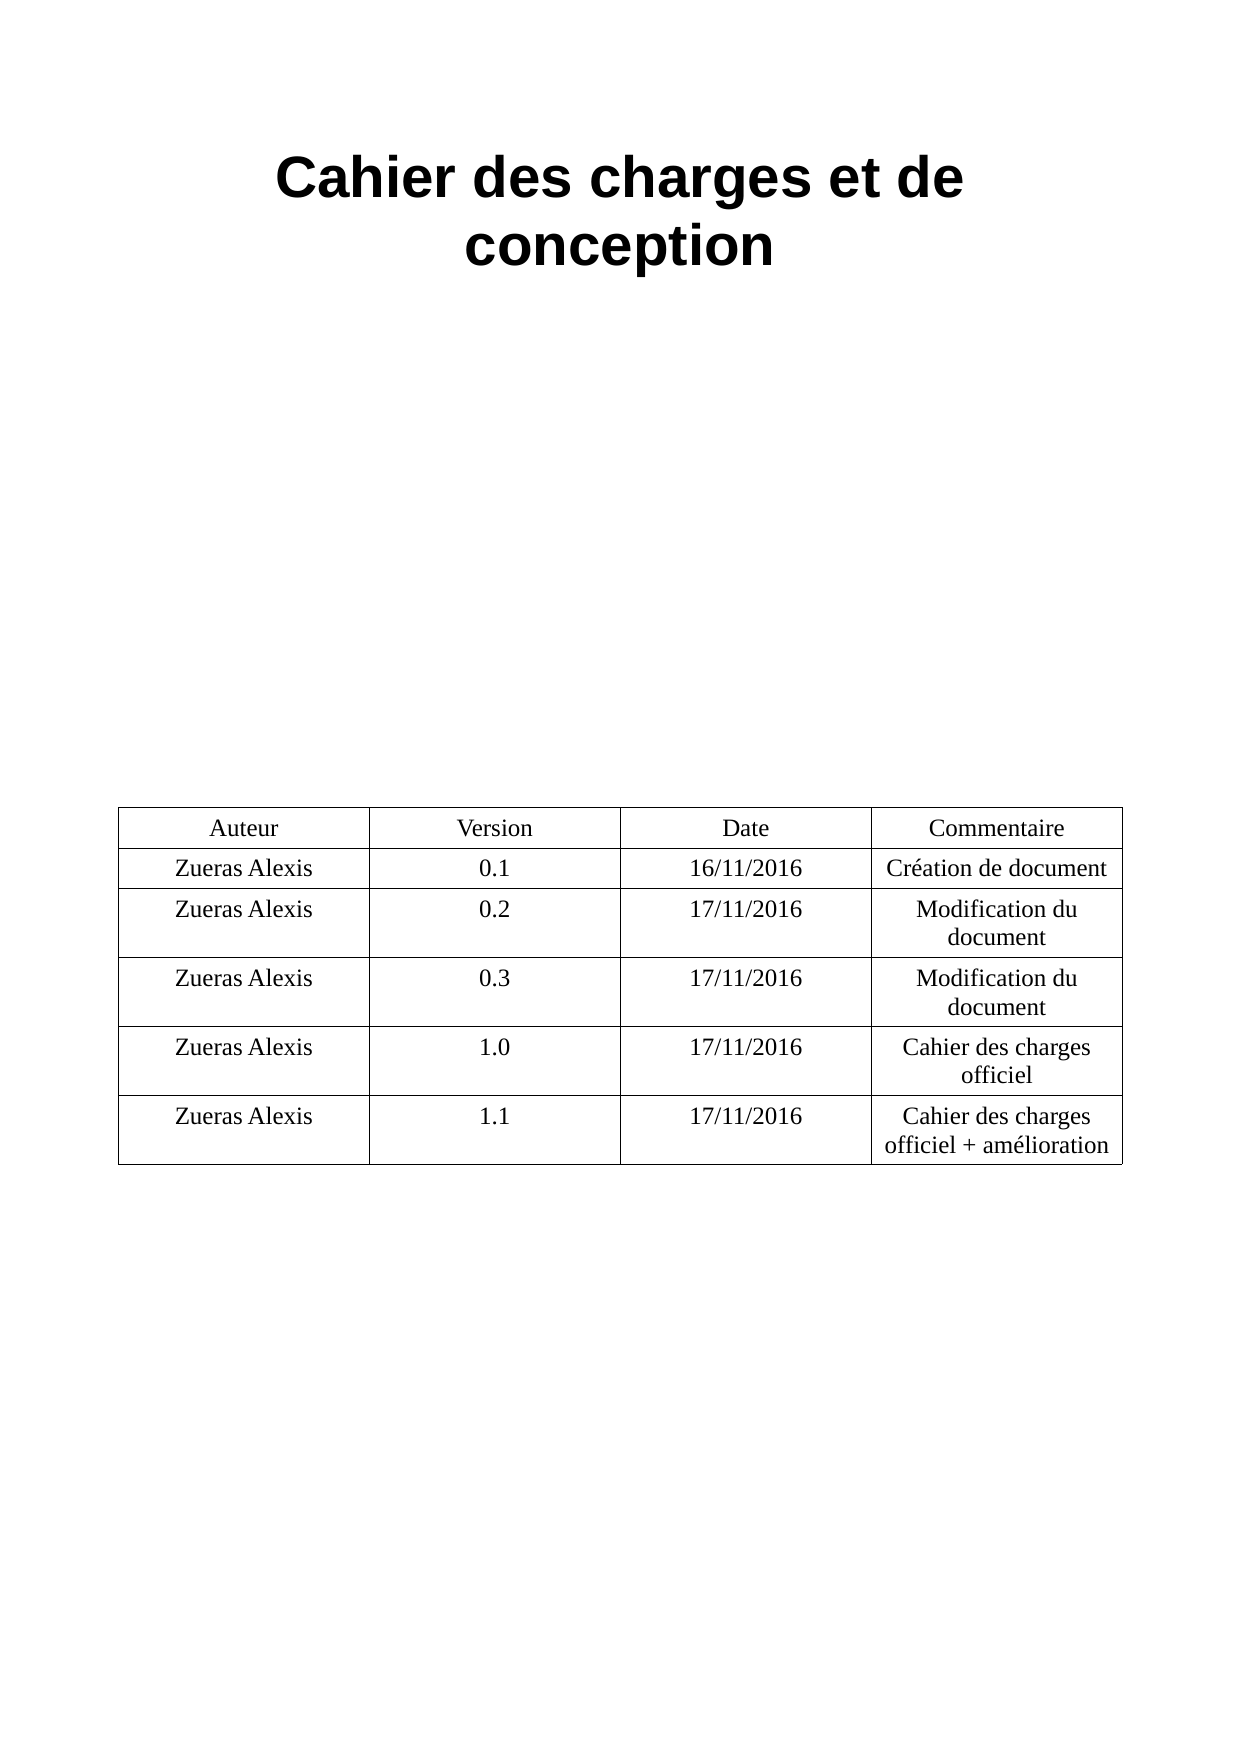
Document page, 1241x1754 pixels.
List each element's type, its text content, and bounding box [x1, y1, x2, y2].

table_cell 17/11/2016 [621, 1096, 871, 1164]
table_cell Zueras Alexis [119, 1096, 369, 1164]
table_cell Création de document [872, 849, 1122, 888]
table_cell Modification du document [872, 889, 1122, 957]
table_cell 0.3 [370, 958, 620, 1026]
table_cell 17/11/2016 [621, 1027, 871, 1095]
table_cell Zueras Alexis [119, 1027, 369, 1095]
table_header Date [621, 808, 871, 848]
table_cell Modification du document [872, 958, 1122, 1026]
table_cell 0.2 [370, 889, 620, 957]
table_cell Zueras Alexis [119, 889, 369, 957]
table_cell 0.1 [370, 849, 620, 888]
table_cell 16/11/2016 [621, 849, 871, 888]
table_cell 17/11/2016 [621, 889, 871, 957]
table_cell Zueras Alexis [119, 849, 369, 888]
table_header Auteur [119, 808, 369, 848]
table_cell Cahier des charges officiel + amélioration [872, 1096, 1122, 1164]
table_cell Cahier des charges officiel [872, 1027, 1122, 1095]
table_cell 1.1 [370, 1096, 620, 1164]
table_cell 17/11/2016 [621, 958, 871, 1026]
table_header Version [370, 808, 620, 848]
table_cell Zueras Alexis [119, 958, 369, 1026]
table_cell 1.0 [370, 1027, 620, 1095]
table_header Commentaire [872, 808, 1122, 848]
title Cahier des charges et de conception [118, 143, 1122, 277]
